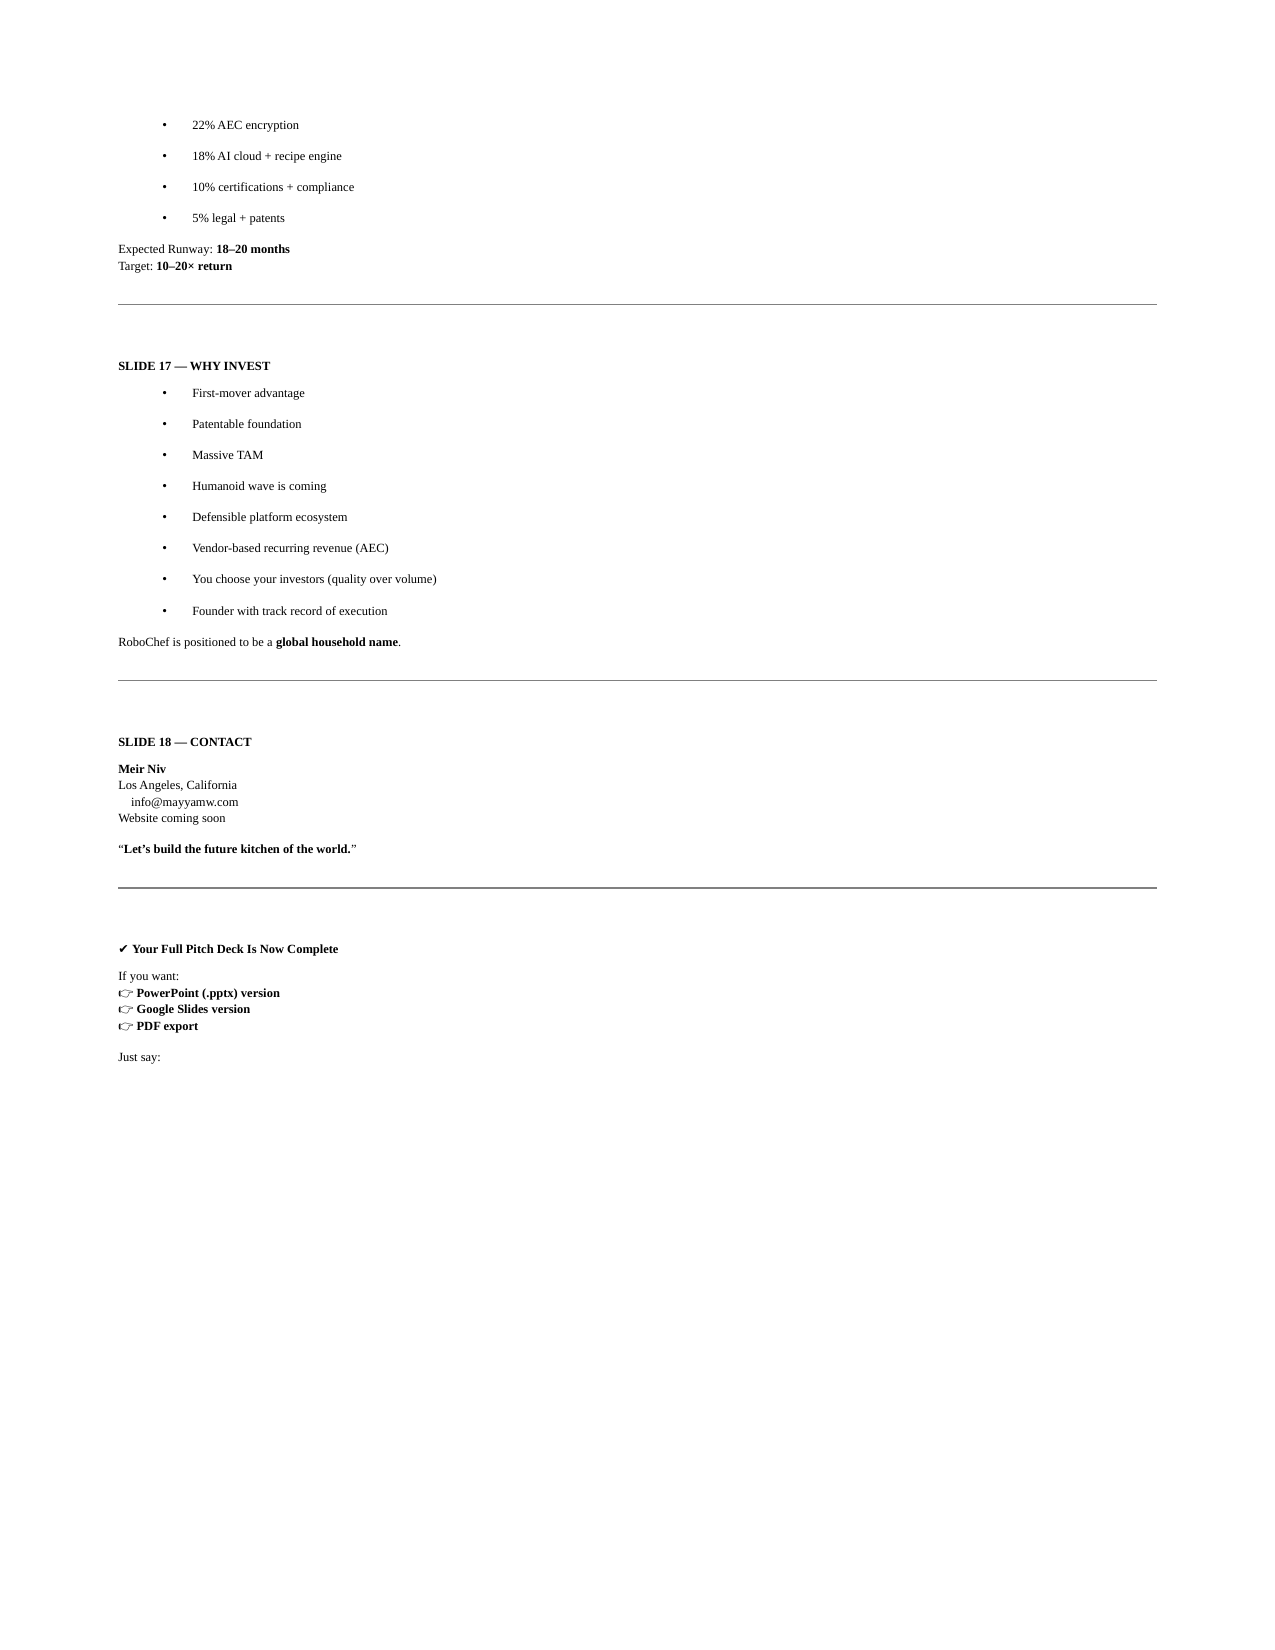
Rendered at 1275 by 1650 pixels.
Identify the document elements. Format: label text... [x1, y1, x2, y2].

list First-mover advantage [162, 386, 1157, 400]
text RoboChef is positioned to be a global household name. [118, 634, 1157, 649]
list 5% legal + patents [162, 211, 1157, 226]
text Just say: [118, 1049, 1157, 1064]
text Meir Niv Los Angeles, California 📧 info@mayyamw.com Website coming soon [118, 761, 1157, 825]
list Defensible platform ecosystem [162, 510, 1157, 524]
subtitle SLIDE 18 — CONTACT [118, 734, 1157, 749]
list 22% AEC encryption [162, 118, 1157, 132]
subtitle SLIDE 17 — WHY INVEST [118, 359, 1157, 373]
subtitle ✔ Your Full Pitch Deck Is Now Complete [118, 942, 1157, 957]
list 18% AI cloud + recipe engine [162, 149, 1157, 163]
text If you want: 👉 PowerPoint (.pptx) version 👉 Google Slides version 👉 PDF export [118, 969, 1157, 1033]
list Vendor-based recurring revenue (AEC) [162, 541, 1157, 556]
list Patentable foundation [162, 417, 1157, 431]
list Massive TAM [162, 448, 1157, 462]
list Founder with track record of execution [162, 603, 1157, 618]
list Humanoid wave is coming [162, 479, 1157, 493]
text Expected Runway: 18–20 months Target: 10–20× return [118, 242, 1157, 273]
list You choose your investors (quality over volume) [162, 572, 1157, 587]
list 10% certifications + compliance [162, 180, 1157, 194]
text “Let’s build the future kitchen of the world.” [118, 842, 1157, 856]
